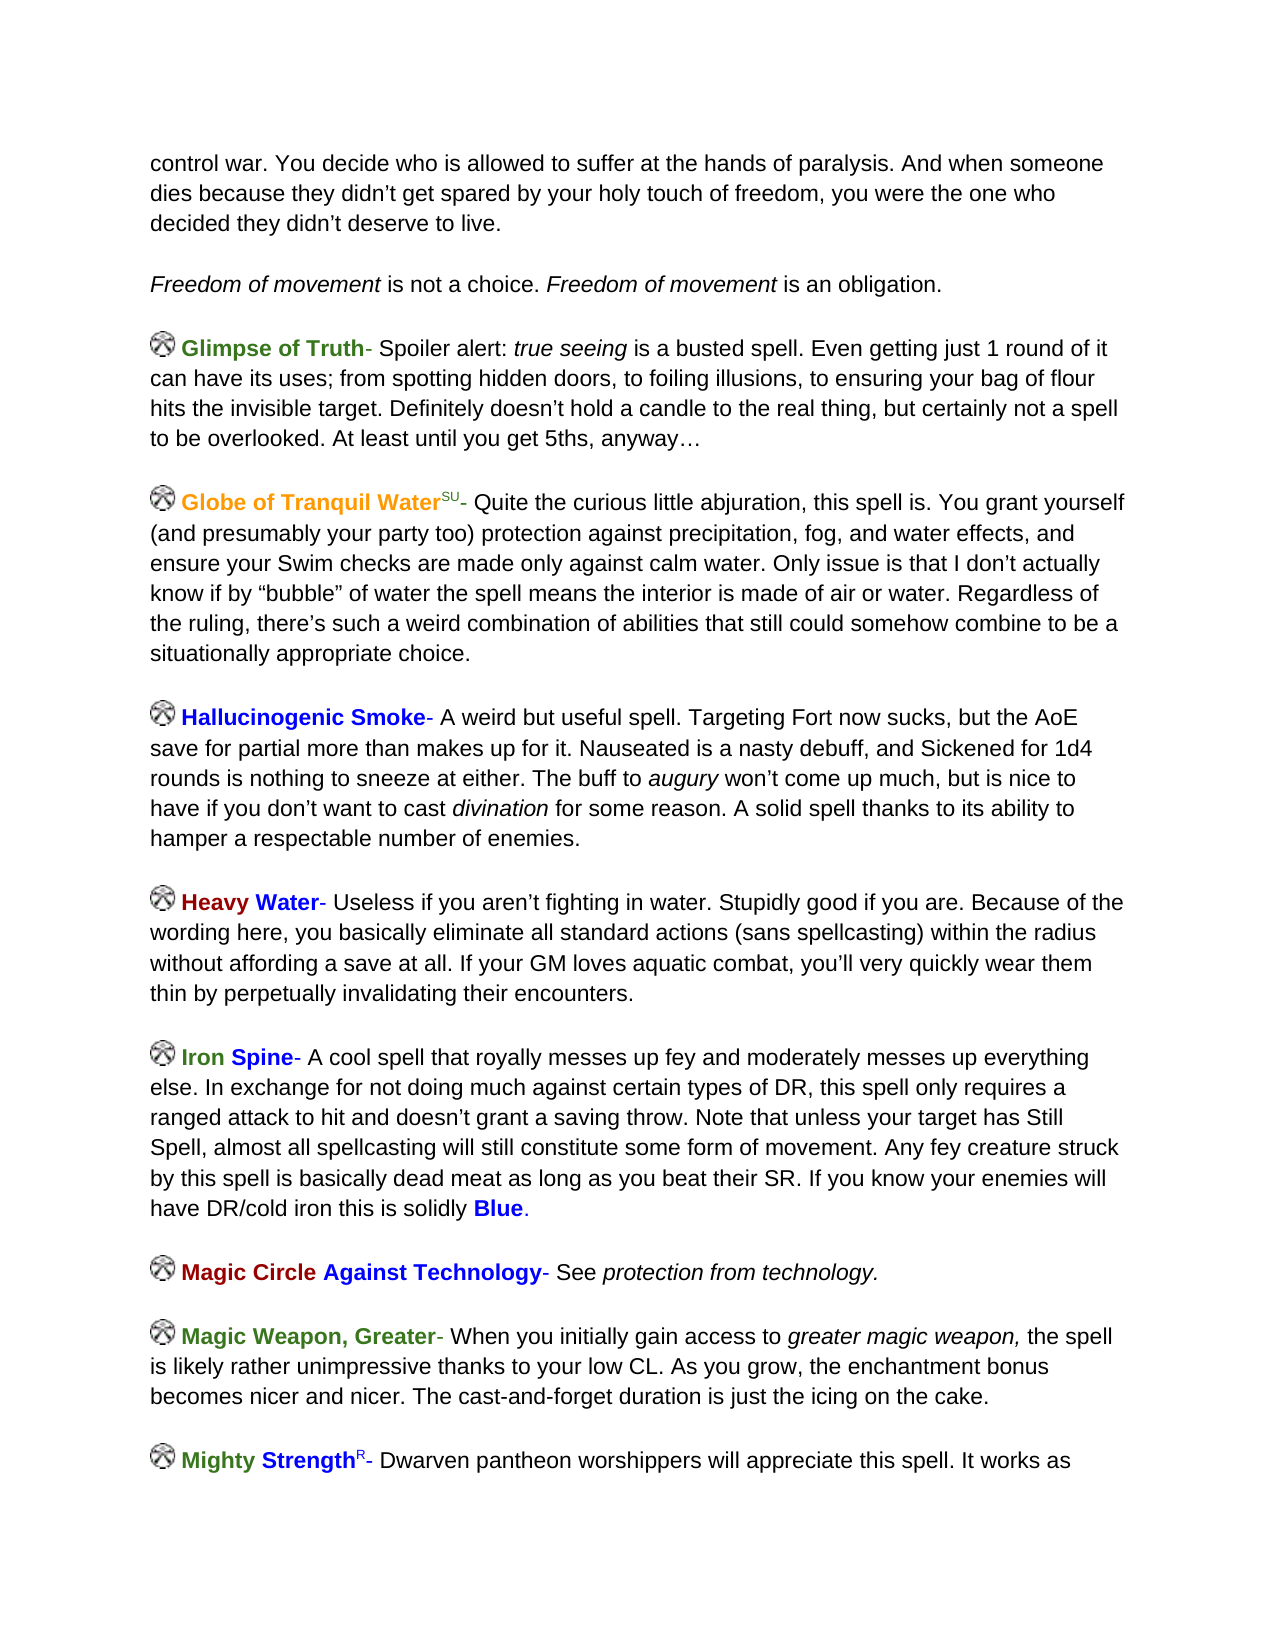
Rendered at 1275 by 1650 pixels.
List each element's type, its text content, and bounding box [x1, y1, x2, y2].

text Heavy Water- Useless if you aren’t fighting in water. Stupidly good if you are. Because of the wording here, you basically eliminate all standard actions (sans spellcasting) within the radius without affording a save at all. If your GM loves aquatic combat, you’ll very quickly wear them thin by perpetually invalidating their encounters. [150, 886, 1125, 1006]
text Globe of Tranquil WaterSU- Quite the curious little abjuration, this spell is. You grant yourself (and presumably your party too) protection against precipitation, fog, and water effects, and ensure your Swim checks are made only against calm water. Only issue is that I don’t actually know if by “bubble” of water the spell means the interior is made of air or water. Regardless of the ruling, there’s such a weird combination of abilities that still could somehow combine to be a situationally appropriate choice. [150, 486, 1125, 667]
text Glimpse of Truth- Spoiler alert: true seeing is a busted spell. Even getting just 1 round of it can have its uses; from spotting hidden doors, to foiling illusions, to ensuring your bag of flour hits the invisible target. Definitely doesn’t hold a candle to the real thing, but certainly not a spell to be overlooked. At least until you get 5ths, anyway… [150, 331, 1125, 452]
text Iron Spine- A cool spell that royally messes up fey and moderately messes up everything else. In exchange for not doing much against certain types of DR, this spell only requires a ranged attack to hit and doesn’t grant a saving throw. Note that unless your target has Still Spell, almost all spellcasting will still constitute some form of movement. Any fey creature struck by this spell is basically dead meat as long as you beat their SR. If you know your enemies will have DR/cold iron this is solidly Blue. [150, 1040, 1125, 1221]
picture [150, 1255, 175, 1281]
text Hallucinogenic Smoke- A weird but useful spell. Targeting Fort now sucks, but the AoE save for partial more than makes up for it. Nauseated is a nasty debuff, and Sickened for 1d4 rounds is nothing to sneeze at either. The buff to augury won’t come up much, but is nice to have if you don’t want to cast divination for some reason. A solid spell thanks to its ability to hamper a respectable number of enemies. [150, 701, 1125, 852]
picture [150, 1443, 175, 1469]
text Freedom of movement is not a choice. Freedom of movement is an obligation. [150, 271, 1125, 297]
picture [150, 700, 175, 726]
picture [150, 1040, 175, 1066]
text Magic Circle Against Technology- See protection from technology. [150, 1255, 1125, 1285]
text Mighty StrengthR- Dwarven pantheon worshippers will appreciate this spell. It works as [150, 1443, 1125, 1473]
picture [150, 885, 175, 911]
text control war. You decide who is allowed to suffer at the hands of paralysis. And when someone dies because they didn’t get spared by your holy touch of freedom, you were the one who decided they didn’t deserve to live. [150, 150, 1125, 237]
picture [150, 485, 175, 511]
text Magic Weapon, Greater- When you initially gain access to greater magic weapon, the spell is likely rather unimpressive thanks to your low CL. As you grow, the enchantment bonus becomes nicer and nicer. The cast-and-forget duration is just the icing on the cake. [150, 1319, 1125, 1409]
picture [150, 331, 175, 357]
picture [150, 1319, 175, 1345]
